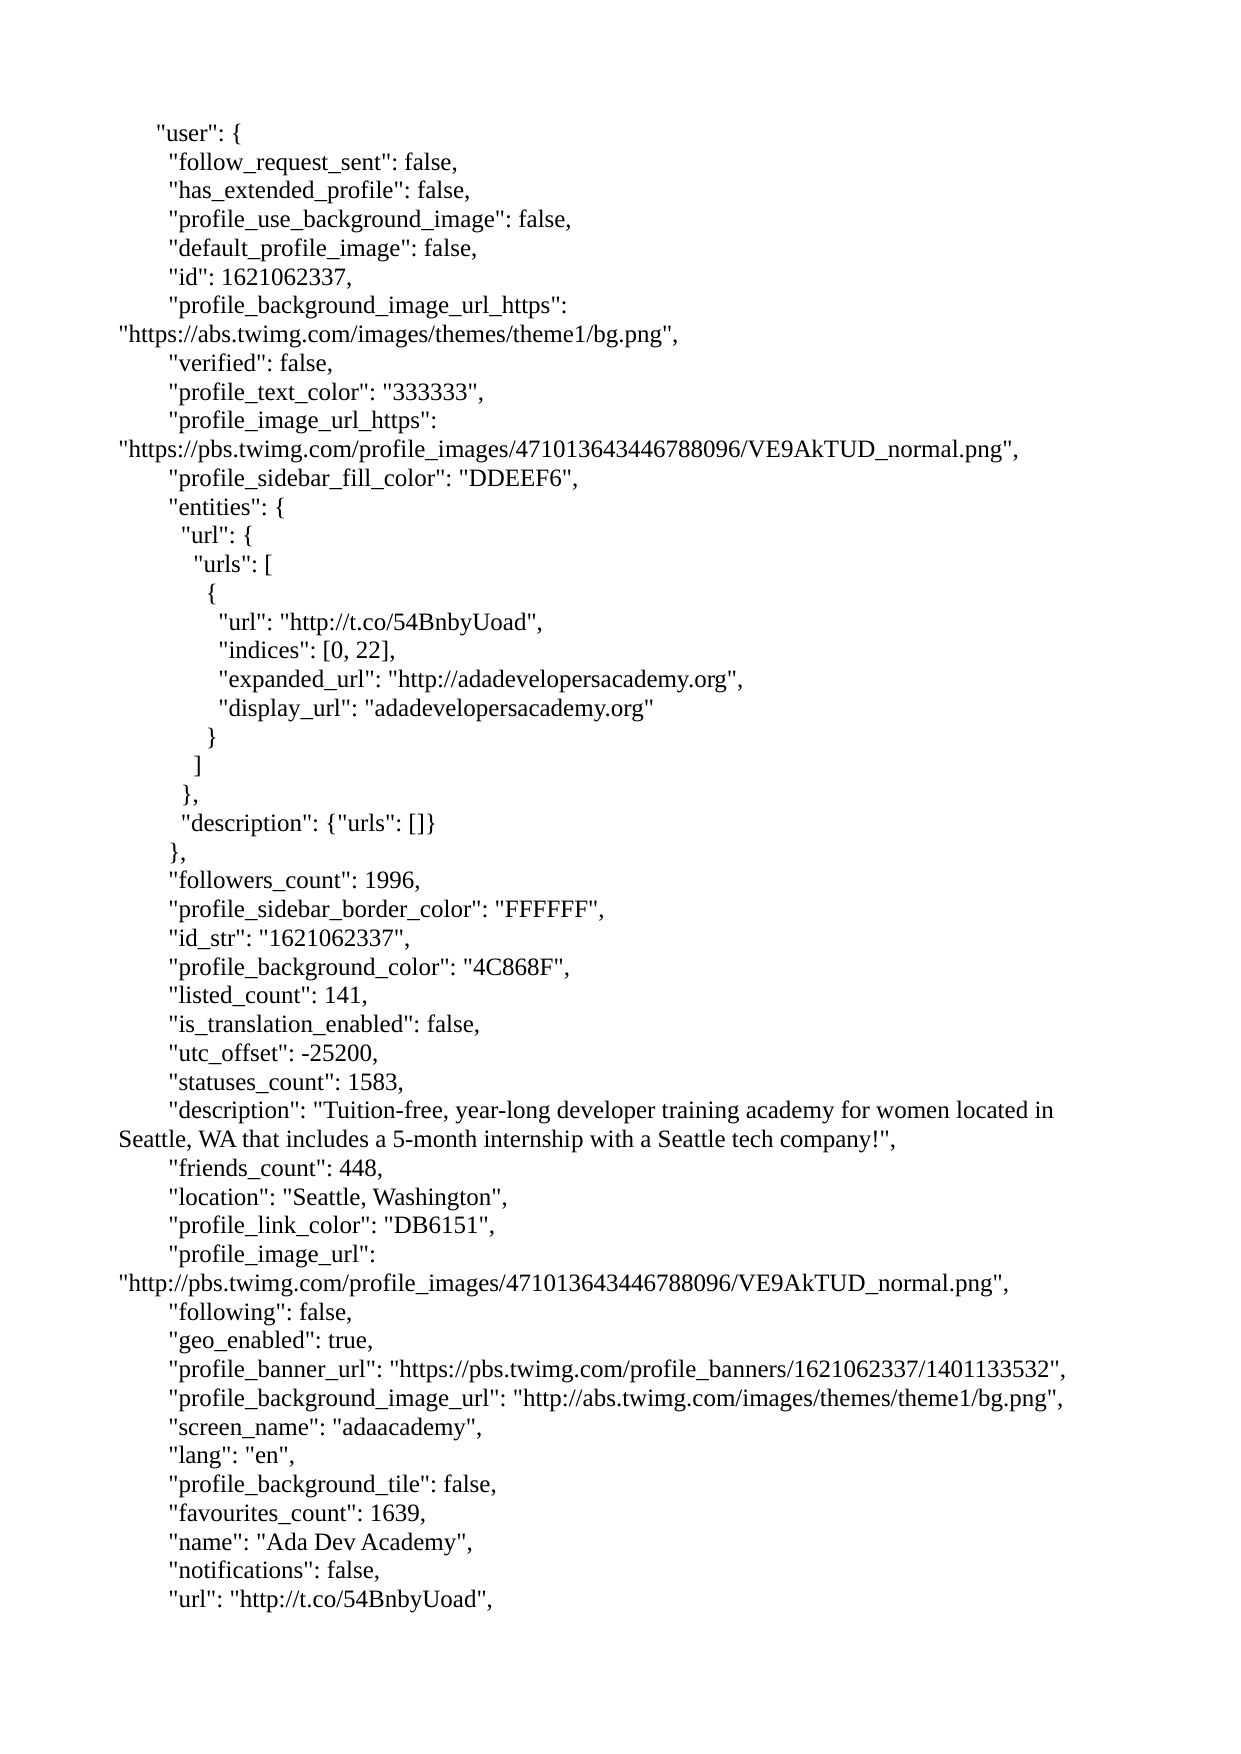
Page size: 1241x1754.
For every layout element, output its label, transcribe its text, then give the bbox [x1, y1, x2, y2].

text "description": "Tuition-free, year-long developer training academy for women located in Seattle, WA that includes a 5-month internship with a Seattle tech company!", [118, 1096, 1122, 1153]
text "id": 1621062337, [118, 262, 1122, 291]
text "url": "http://t.co/54BnbyUoad", [118, 1584, 1122, 1613]
text "indices": [0, 22], [118, 636, 1122, 664]
text "profile_sidebar_fill_color": "DDEEF6", [118, 463, 1122, 492]
text "screen_name": "adaacademy", [118, 1412, 1122, 1441]
text "profile_background_image_url": "http://abs.twimg.com/images/themes/theme1/bg.png", [118, 1383, 1122, 1412]
text "default_profile_image": false, [118, 233, 1122, 262]
text "profile_use_background_image": false, [118, 204, 1122, 233]
text "expanded_url": "http://adadevelopersacademy.org", [118, 664, 1122, 693]
text ] [118, 751, 1122, 779]
text "has_extended_profile": false, [118, 176, 1122, 204]
text "geo_enabled": true, [118, 1326, 1122, 1354]
text "urls": [ [118, 549, 1122, 578]
text "entities": { [118, 492, 1122, 521]
text "url": { [118, 521, 1122, 549]
text "lang": "en", [118, 1441, 1122, 1469]
text "is_translation_enabled": false, [118, 1009, 1122, 1038]
text "profile_link_color": "DB6151", [118, 1211, 1122, 1239]
text "profile_background_color": "4C868F", [118, 952, 1122, 981]
text "notifications": false, [118, 1556, 1122, 1584]
text "profile_image_url": "http://pbs.twimg.com/profile_images/471013643446788096/VE9AkTUD_normal.png", [118, 1239, 1122, 1297]
text "location": "Seattle, Washington", [118, 1182, 1122, 1211]
text "display_url": "adadevelopersacademy.org" [118, 693, 1122, 722]
text "statuses_count": 1583, [118, 1067, 1122, 1096]
text "profile_banner_url": "https://pbs.twimg.com/profile_banners/1621062337/1401133532", [118, 1354, 1122, 1383]
text "profile_background_tile": false, [118, 1469, 1122, 1498]
text }, [118, 779, 1122, 808]
text "description": {"urls": []} [118, 808, 1122, 837]
text "id_str": "1621062337", [118, 923, 1122, 952]
text "profile_image_url_https": "https://pbs.twimg.com/profile_images/471013643446788096/VE9AkTUD_normal.png", [118, 406, 1122, 463]
text "profile_sidebar_border_color": "FFFFFF", [118, 894, 1122, 923]
text "utc_offset": -25200, [118, 1038, 1122, 1067]
text "followers_count": 1996, [118, 866, 1122, 894]
text "verified": false, [118, 348, 1122, 377]
text "friends_count": 448, [118, 1153, 1122, 1182]
text } [118, 722, 1122, 751]
text }, [118, 837, 1122, 866]
text { [118, 578, 1122, 607]
text "name": "Ada Dev Academy", [118, 1527, 1122, 1556]
text "url": "http://t.co/54BnbyUoad", [118, 607, 1122, 636]
text "following": false, [118, 1297, 1122, 1326]
text "favourites_count": 1639, [118, 1498, 1122, 1527]
text "user": { [118, 118, 1122, 147]
text "profile_text_color": "333333", [118, 377, 1122, 406]
text "follow_request_sent": false, [118, 147, 1122, 176]
text "profile_background_image_url_https": "https://abs.twimg.com/images/themes/theme1/bg.png", [118, 291, 1122, 348]
text "listed_count": 141, [118, 981, 1122, 1009]
